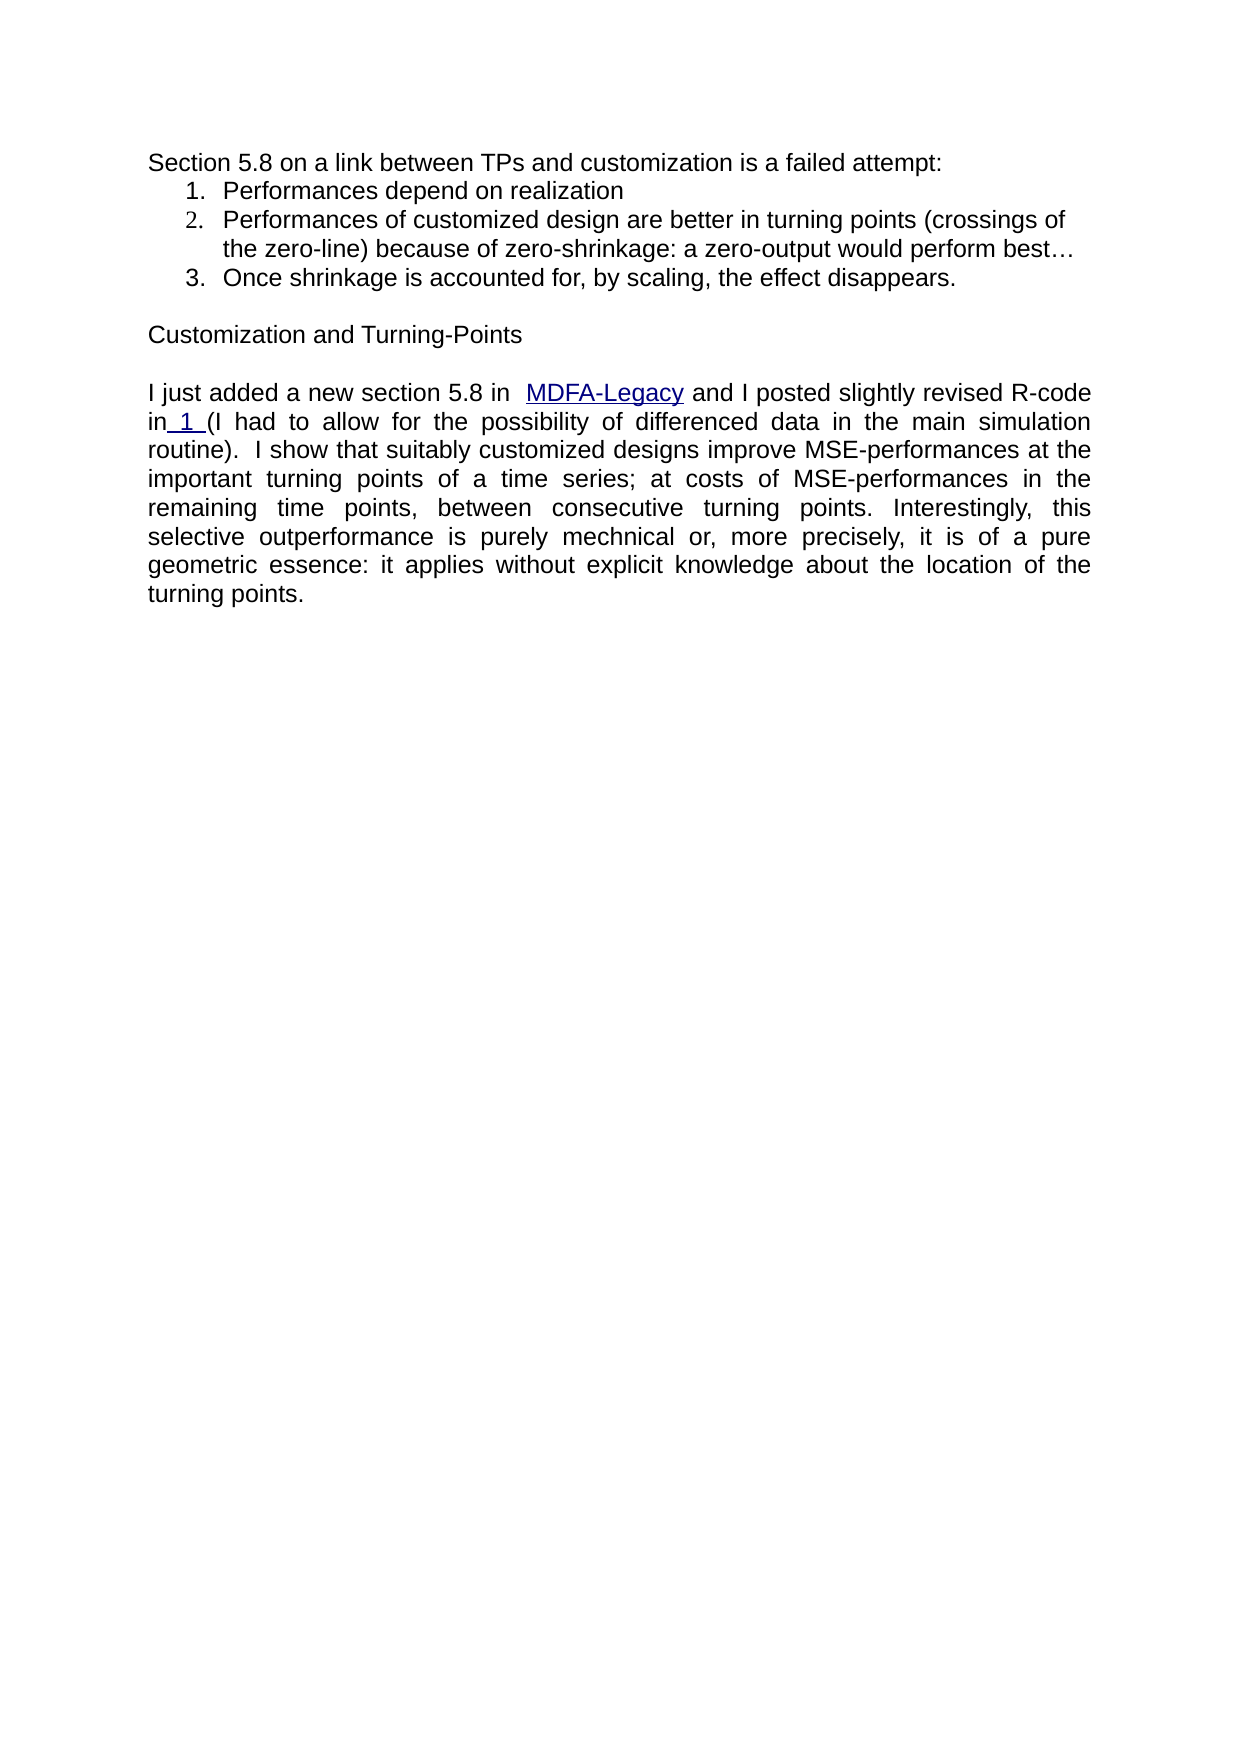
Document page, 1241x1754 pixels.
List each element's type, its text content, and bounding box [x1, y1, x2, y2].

list I just added a new section 5.8 in MDFA-Legacy and I posted slightly revised R-code in 1 (I had to allow for the possibility of differenced data in the main simulation routine). I show that suitably customized designs improve MSE-performances at the important turning points of a time series; at costs of MSE-performances in the remaining time points, between consecutive turning points. Interestingly, this selective outperformance is purely mechnical or, more precisely, it is of a pure geometric essence: it applies without explicit knowledge about the location of the turning points. [148, 378, 1093, 608]
list Customization and Turning-Points [148, 320, 1093, 349]
list Performances of customized design are better in turning points (crossings of the zero-line) because of zero-shrinkage: a zero-output would perform best… [185, 205, 1093, 263]
list Once shrinkage is accounted for, by scaling, the effect disappears. [185, 263, 1093, 291]
list Performances depend on realization [185, 176, 1093, 205]
text Section 5.8 on a link between TPs and customization is a failed attempt: [148, 148, 1093, 176]
